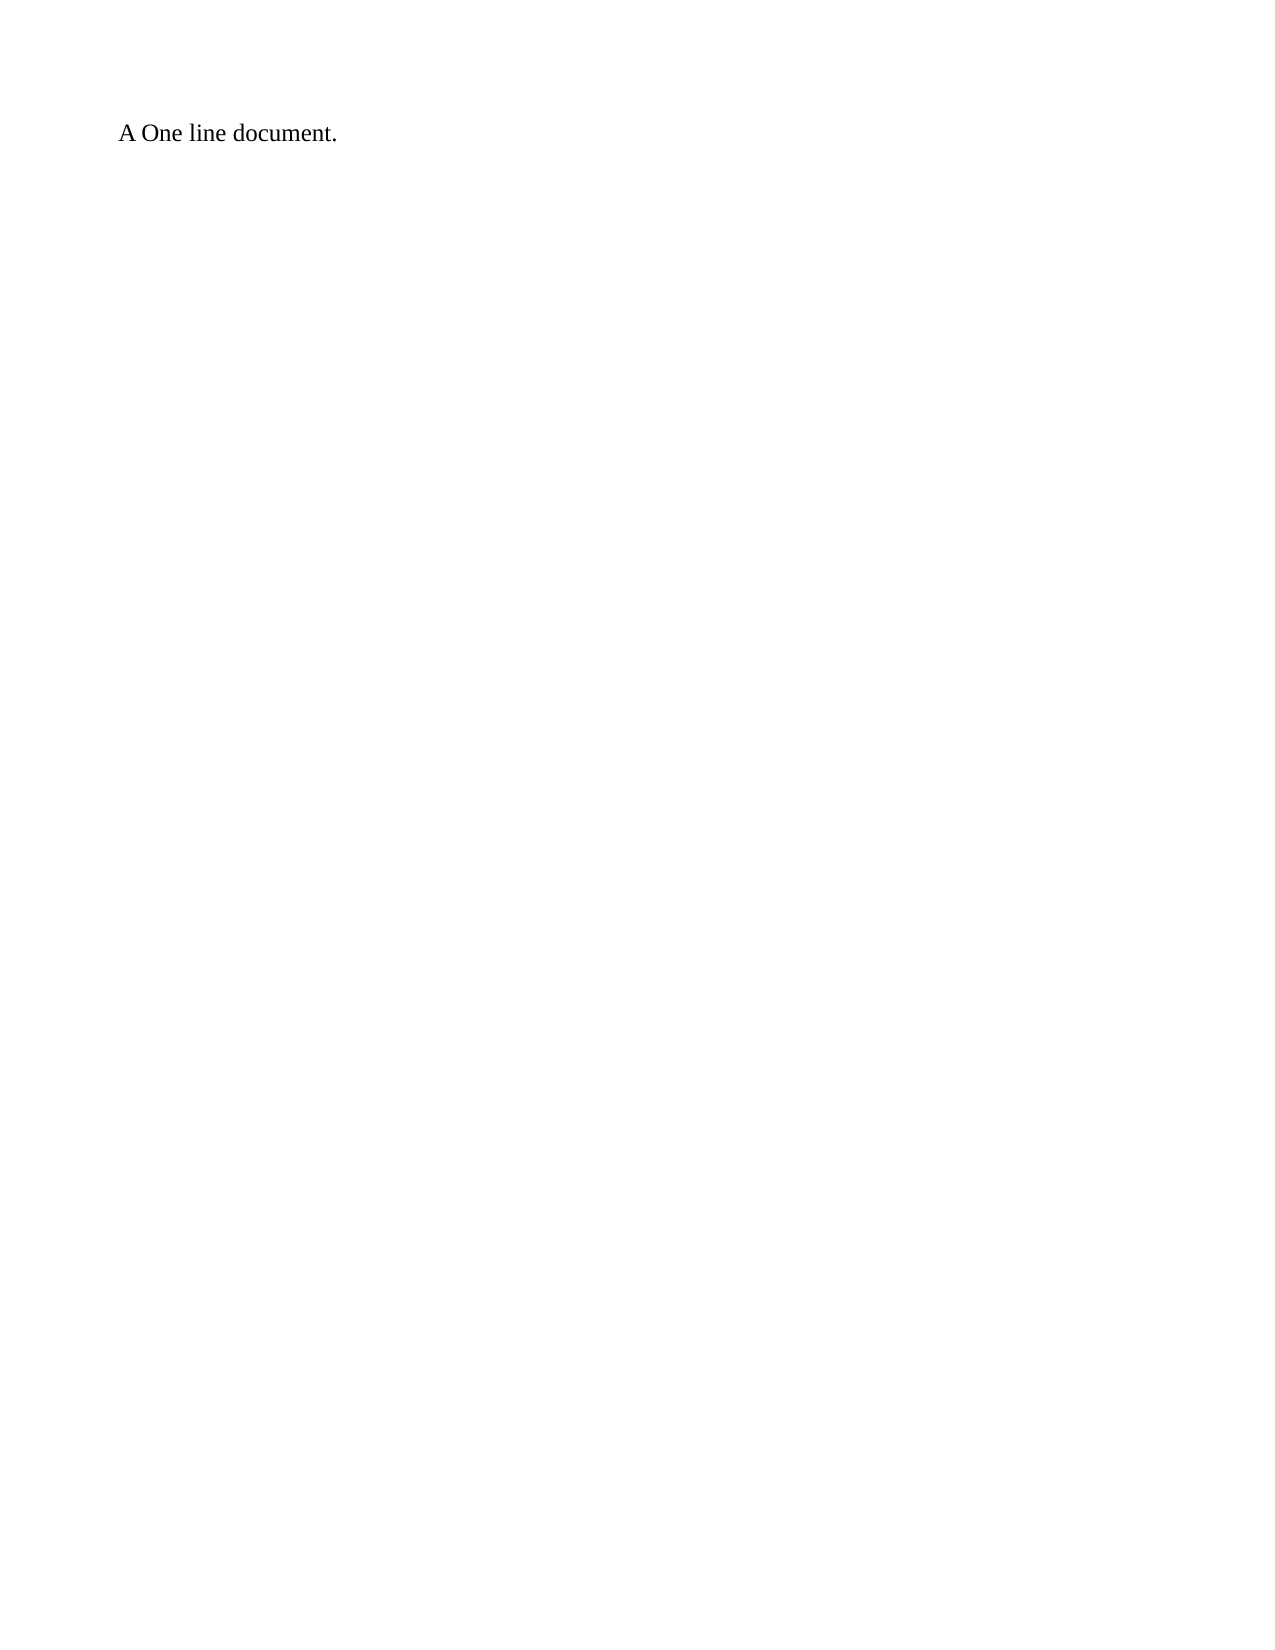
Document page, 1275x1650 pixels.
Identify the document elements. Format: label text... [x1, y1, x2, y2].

text A One line document. [118, 118, 1157, 147]
